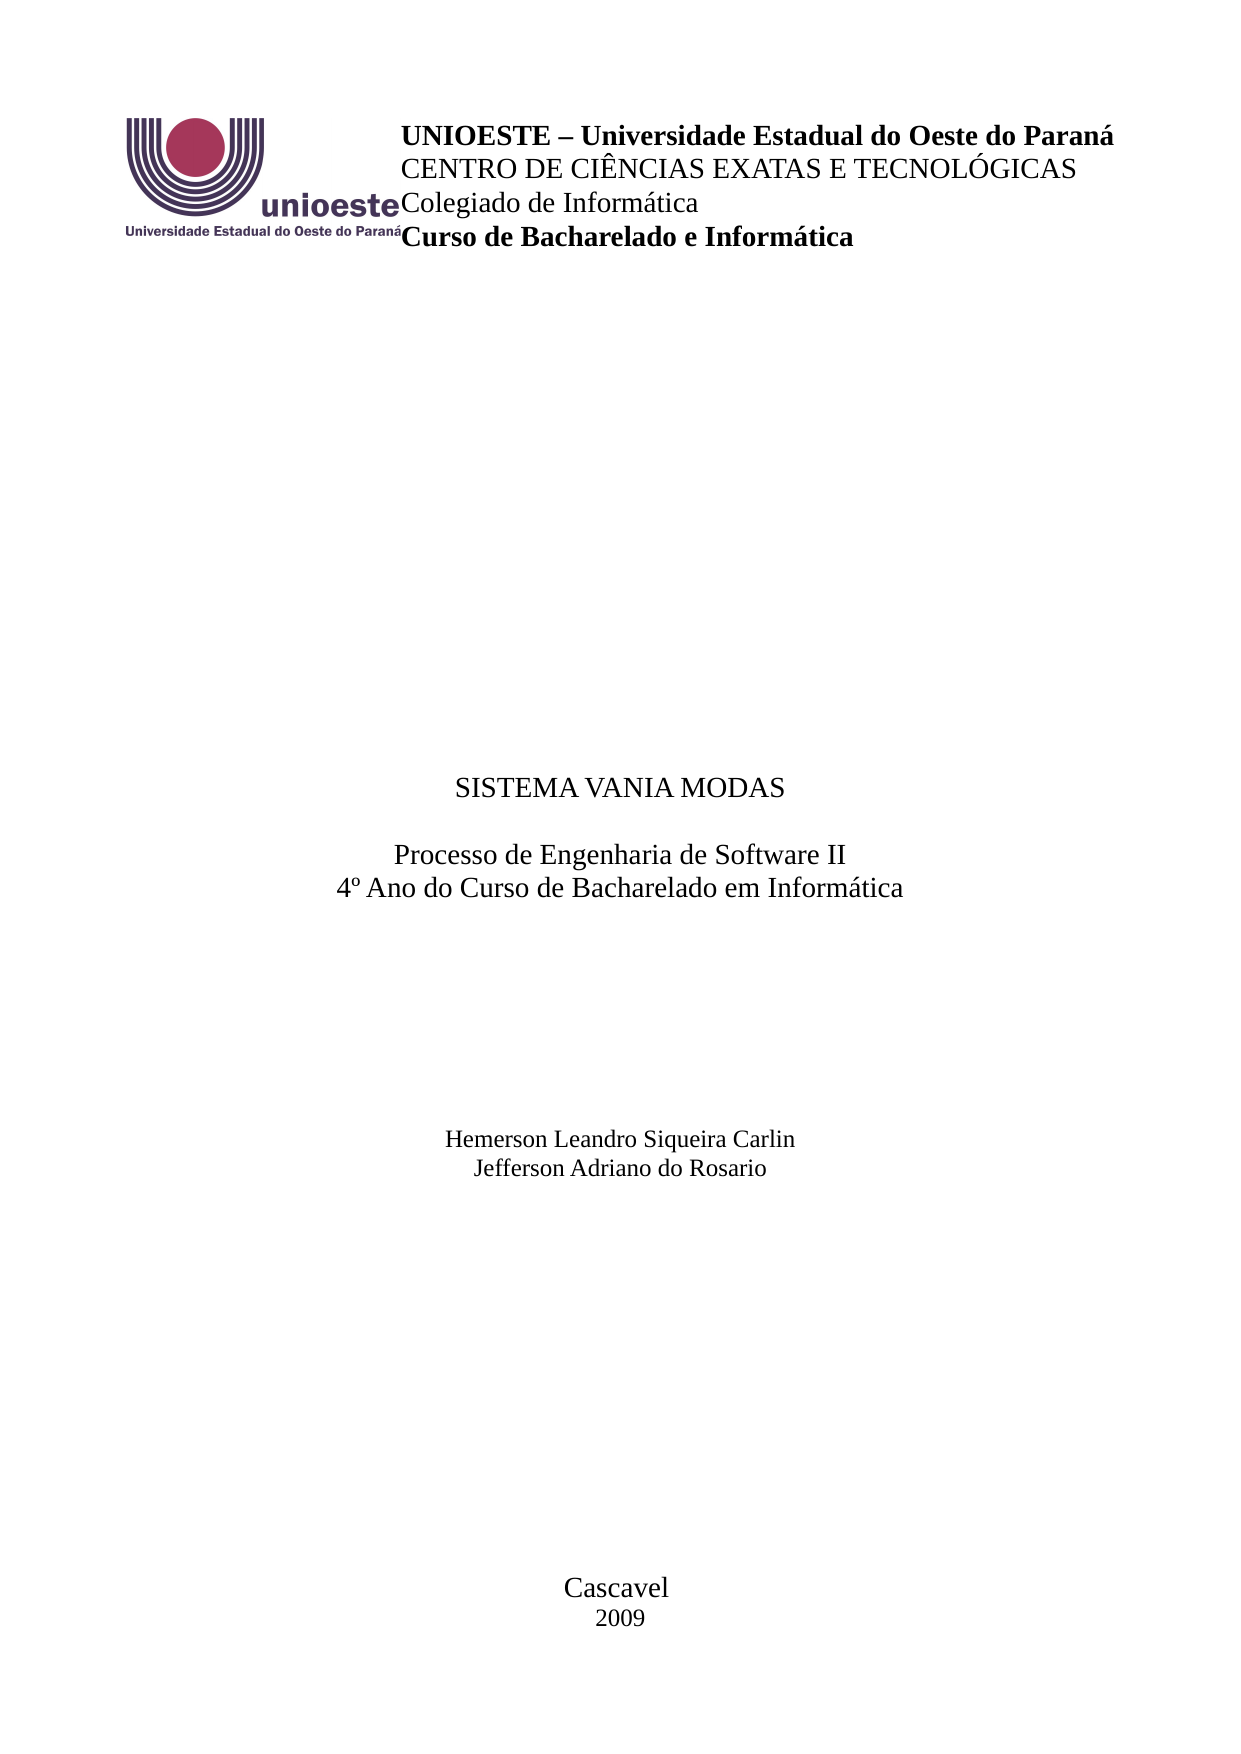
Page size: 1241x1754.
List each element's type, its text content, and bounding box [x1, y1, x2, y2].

text UNIOESTE – Universidade Estadual do Oeste do Paraná [401, 118, 1122, 152]
text Hemerson Leandro Siqueira Carlin [118, 1124, 1122, 1153]
text Processo de Engenharia de Software II [118, 837, 1122, 870]
picture [125, 118, 401, 236]
text Sistema VANIA MODAS [118, 770, 1122, 803]
text Colegiado de Informática [401, 185, 1122, 219]
text Jefferson Adriano do Rosario [118, 1153, 1122, 1182]
text CENTRO DE CIÊNCIAS EXATAS E TECNOLÓGICAS [401, 152, 1122, 185]
text 2009 [118, 1603, 1122, 1632]
text 4º Ano do Curso de Bacharelado em Informática [118, 870, 1122, 904]
text Curso de Bacharelado e Informática [118, 219, 1122, 252]
text Cascavel [118, 1570, 1122, 1603]
